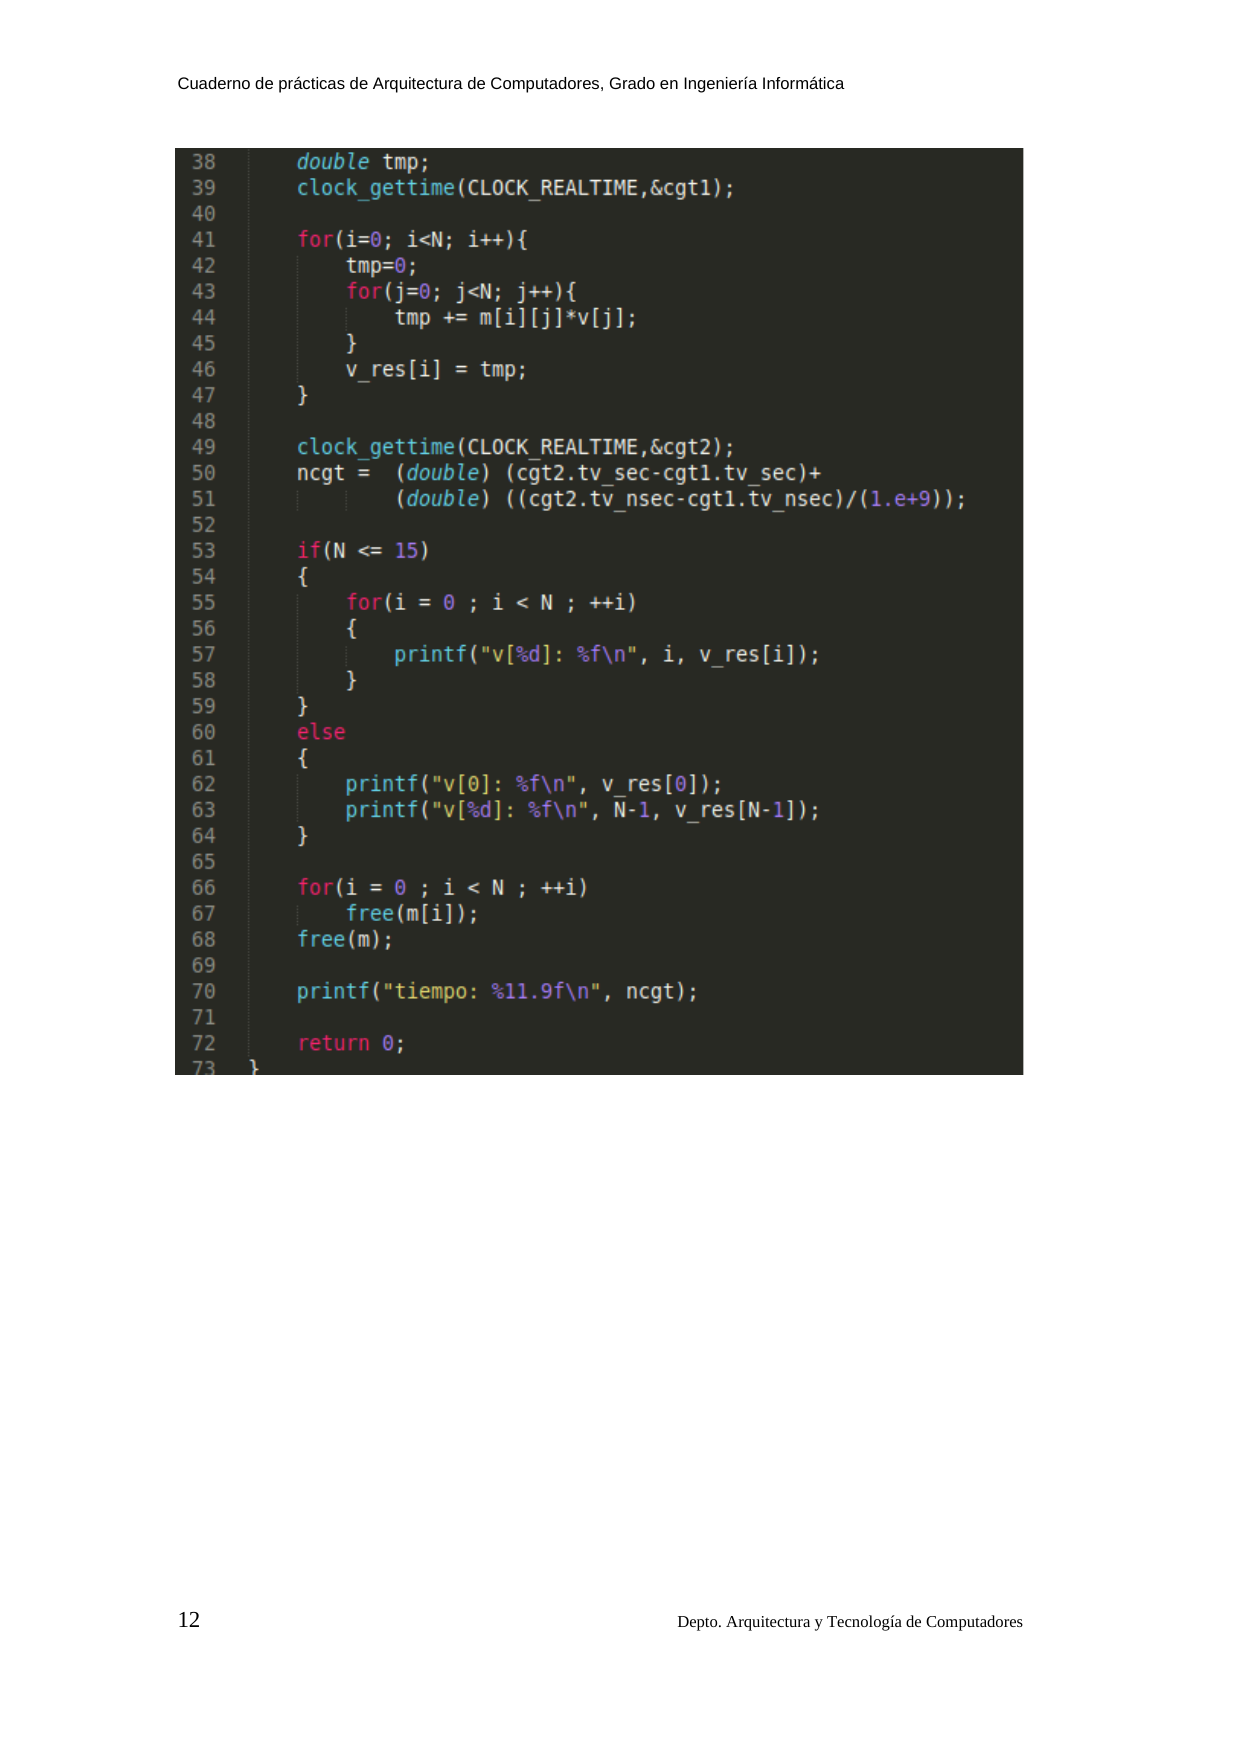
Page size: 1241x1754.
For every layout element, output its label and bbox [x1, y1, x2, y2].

picture [175, 148, 1024, 1075]
